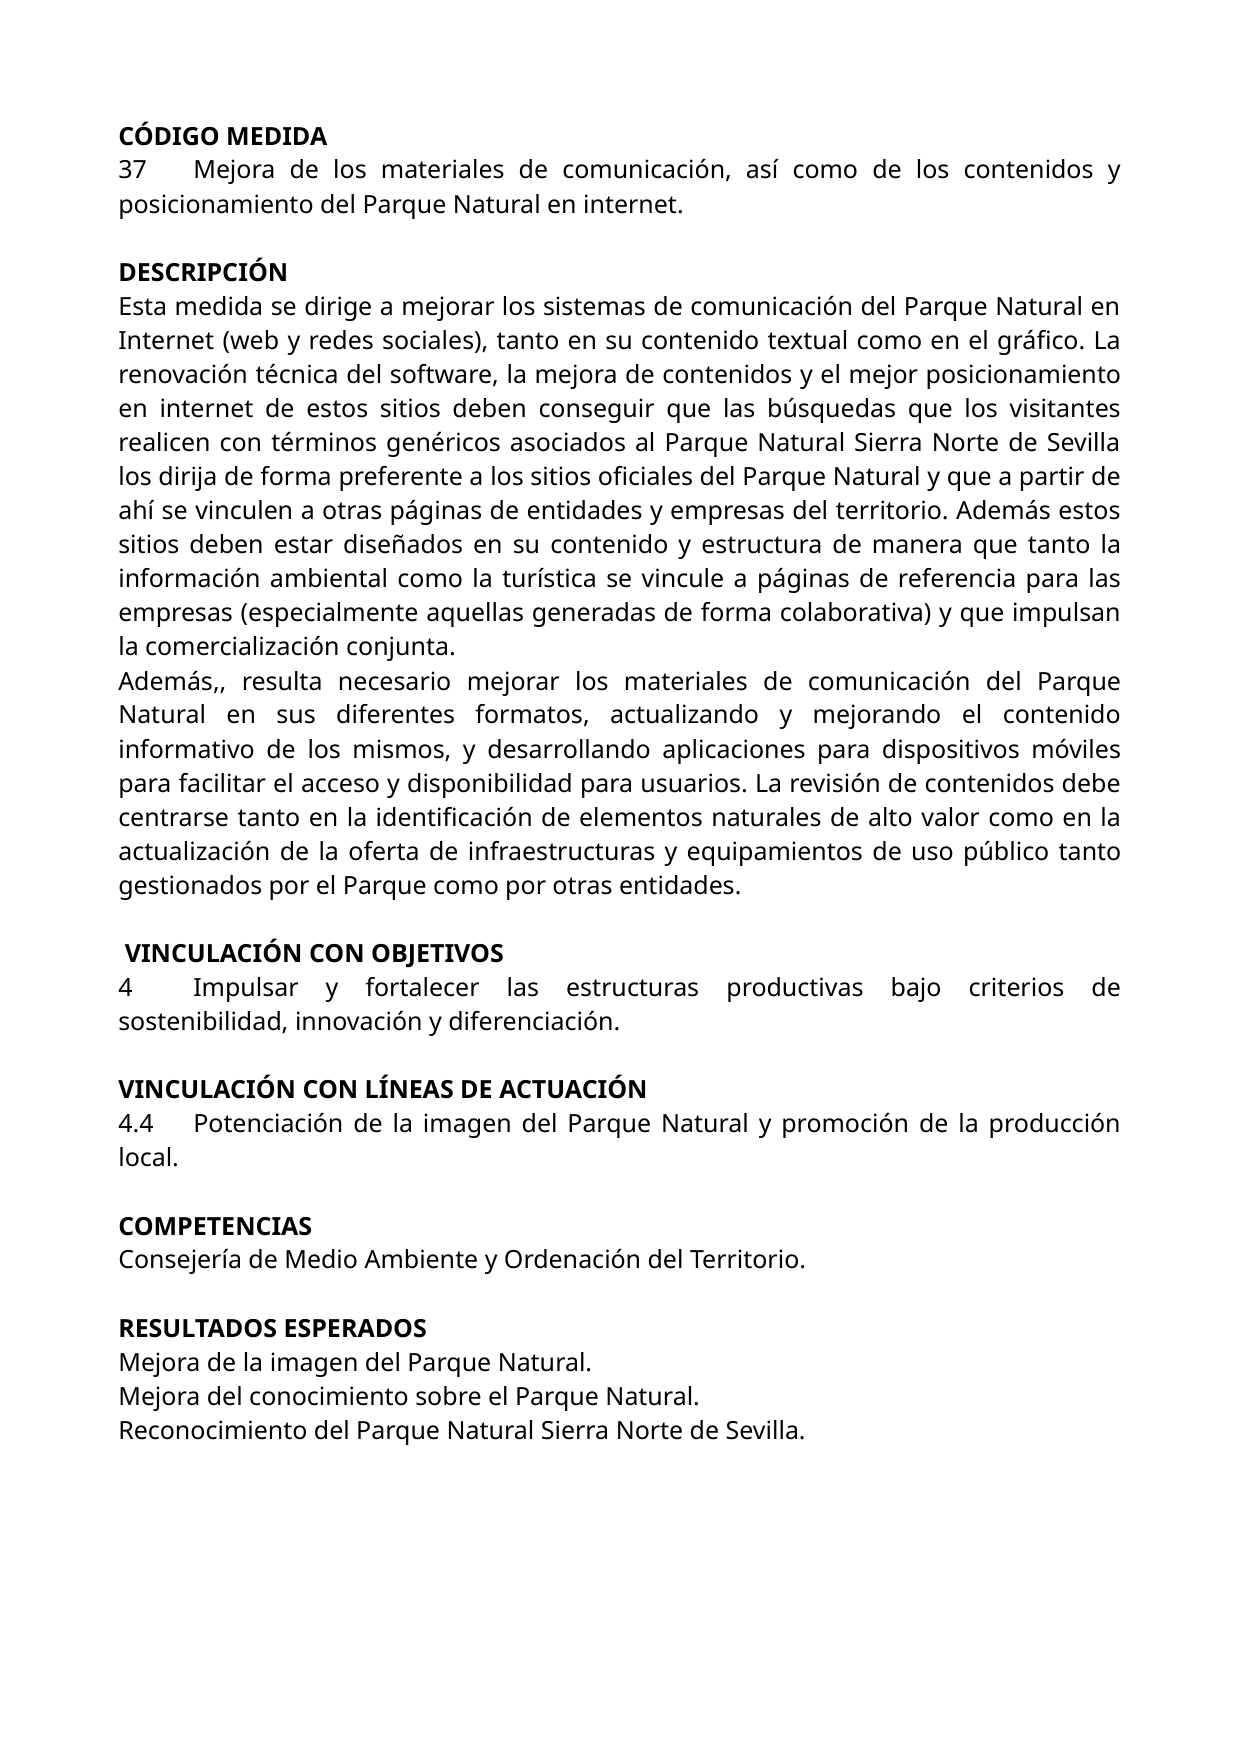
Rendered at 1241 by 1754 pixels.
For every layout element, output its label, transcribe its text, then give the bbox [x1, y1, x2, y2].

text Esta medida se dirige a mejorar los sistemas de comunicación del Parque Natural en Internet (web y redes sociales), tanto en su contenido textual como en el gráfico. La renovación técnica del software, la mejora de contenidos y el mejor posicionamiento en internet de estos sitios deben conseguir que las búsquedas que los visitantes realicen con términos genéricos asociados al Parque Natural Sierra Norte de Sevilla los dirija de forma preferente a los sitios oficiales del Parque Natural y que a partir de ahí se vinculen a otras páginas de entidades y empresas del territorio. Además estos sitios deben estar diseñados en su contenido y estructura de manera que tanto la información ambiental como la turística se vincule a páginas de referencia para las empresas (especialmente aquellas generadas de forma colaborativa) y que impulsan la comercialización conjunta. [118, 288, 1122, 663]
text VINCULACIÓN CON OBJETIVOS [118, 936, 1122, 970]
text 37 Mejora de los materiales de comunicación, así como de los contenidos y posicionamiento del Parque Natural en internet. [118, 152, 1122, 220]
text CÓDIGO MEDIDA [118, 118, 1122, 152]
text Además,, resulta necesario mejorar los materiales de comunicación del Parque Natural en sus diferentes formatos, actualizando y mejorando el contenido informativo de los mismos, y desarrollando aplicaciones para dispositivos móviles para facilitar el acceso y disponibilidad para usuarios. La revisión de contenidos debe centrarse tanto en la identificación de elementos naturales de alto valor como en la actualización de la oferta de infraestructuras y equipamientos de uso público tanto gestionados por el Parque como por otras entidades. [118, 663, 1122, 902]
text Consejería de Medio Ambiente y Ordenación del Territorio. [118, 1242, 1122, 1276]
text RESULTADOS ESPERADOS [118, 1310, 1122, 1344]
text DESCRIPCIÓN [118, 254, 1122, 288]
text Mejora del conocimiento sobre el Parque Natural. [118, 1378, 1122, 1412]
text VINCULACIÓN CON LÍNEAS DE ACTUACIÓN [118, 1072, 1122, 1106]
text Mejora de la imagen del Parque Natural. [118, 1344, 1122, 1378]
text 4 Impulsar y fortalecer las estructuras productivas bajo criterios de sostenibilidad, innovación y diferenciación. [118, 970, 1122, 1038]
text Reconocimiento del Parque Natural Sierra Norte de Sevilla. [118, 1412, 1122, 1447]
text 4.4 Potenciación de la imagen del Parque Natural y promoción de la producción local. [118, 1106, 1122, 1174]
text COMPETENCIAS [118, 1208, 1122, 1242]
